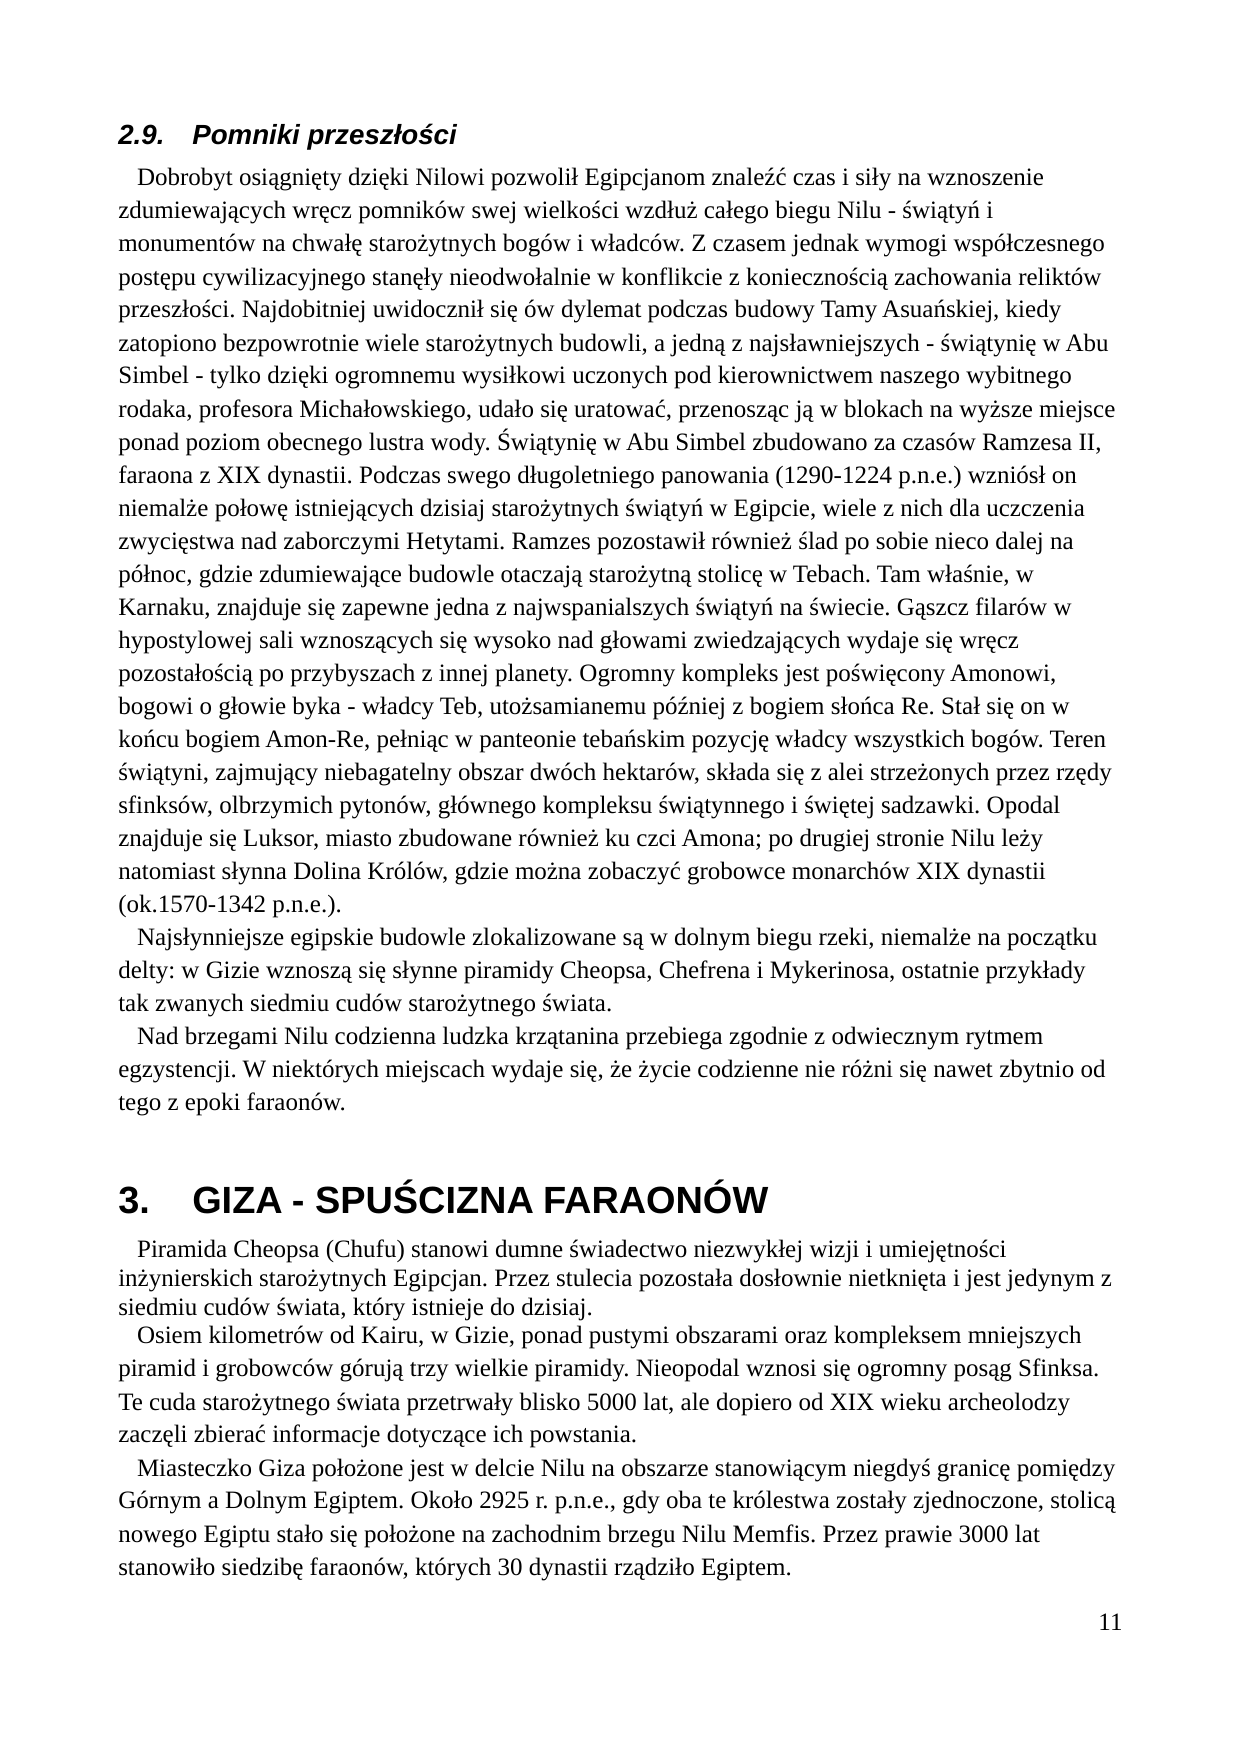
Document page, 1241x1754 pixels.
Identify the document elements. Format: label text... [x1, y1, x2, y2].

text Piramida Cheopsa (Chufu) stanowi dumne świadectwo niezwykłej wizji i umiejętności inżynierskich starożytnych Egipcjan. Przez stulecia pozostała dosłownie nietknięta i jest jedynym z siedmiu cudów świata, który istnieje do dzisiaj. [118, 1234, 1122, 1321]
subtitle GIZA - SPUŚCIZNA FARAONÓW [118, 1178, 1122, 1222]
text Miasteczko Giza położone jest w delcie Nilu na obszarze stanowiącym niegdyś granicę pomiędzy Górnym a Dolnym Egiptem. Około 2925 r. p.n.e., gdy oba te królestwa zostały zjednoczone, stolicą nowego Egiptu stało się położone na zachodnim brzegu Nilu Memfis. Przez prawie 3000 lat stanowiło siedzibę faraonów, których 30 dynastii rządziło Egiptem. [118, 1453, 1122, 1580]
text Dobrobyt osiągnięty dzięki Nilowi pozwolił Egipcjanom znaleźć czas i siły na wznoszenie zdumiewających wręcz pomników swej wielkości wzdłuż całego biegu Nilu - świątyń i monumentów na chwałę starożytnych bogów i władców. Z czasem jednak wymogi współczesnego postępu cywilizacyjnego stanęły nieodwołalnie w konflikcie z koniecznością zachowania reliktów przeszłości. Najdobitniej uwidocznił się ów dylemat podczas budowy Tamy Asuańskiej, kiedy zatopiono bezpowrotnie wiele starożytnych budowli, a jedną z najsławniejszych - świątynię w Abu Simbel - tylko dzięki ogromnemu wysiłkowi uczonych pod kierownictwem naszego wybitnego rodaka, profesora Michałowskiego, udało się uratować, przenosząc ją w blokach na wyższe miejsce ponad poziom obecnego lustra wody. Świątynię w Abu Simbel zbudowano za czasów Ramzesa II, faraona z XIX dynastii. Podczas swego długoletniego panowania (1290-1224 p.n.e.) wzniósł on niemalże połowę istniejących dzisiaj starożytnych świątyń w Egipcie, wiele z nich dla uczczenia zwycięstwa nad zaborczymi Hetytami. Ramzes pozostawił również ślad po sobie nieco dalej na północ, gdzie zdumiewające budowle otaczają starożytną stolicę w Tebach. Tam właśnie, w Karnaku, znajduje się zapewne jedna z najwspanialszych świątyń na świecie. Gąszcz filarów w hypostylowej sali wznoszących się wysoko nad głowami zwiedzających wydaje się wręcz pozostałością po przybyszach z innej planety. Ogromny kompleks jest poświęcony Amonowi, bogowi o głowie byka - władcy Teb, utożsamianemu później z bogiem słońca Re. Stał się on w końcu bogiem Amon-Re, pełniąc w panteonie tebańskim pozycję władcy wszystkich bogów. Teren świątyni, zajmujący niebagatelny obszar dwóch hektarów, składa się z alei strzeżonych przez rzędy sfinksów, olbrzymich pytonów, głównego kompleksu świątynnego i świętej sadzawki. Opodal znajduje się Luksor, miasto zbudowane również ku czci Amona; po drugiej stronie Nilu leży natomiast słynna Dolina Królów, gdzie można zobaczyć grobowce monarchów XIX dynastii (ok.1570-1342 p.n.e.). [118, 162, 1122, 918]
text Osiem kilometrów od Kairu, w Gizie, ponad pustymi obszarami oraz kompleksem mniejszych piramid i grobowców górują trzy wielkie piramidy. Nieopodal wznosi się ogromny posąg Sfinksa. Te cuda starożytnego świata przetrwały blisko 5000 lat, ale dopiero od XIX wieku archeolodzy zaczęli zbierać informacje dotyczące ich powstania. [118, 1321, 1122, 1448]
text Najsłynniejsze egipskie budowle zlokalizowane są w dolnym biegu rzeki, niemalże na początku delty: w Gizie wznoszą się słynne piramidy Cheopsa, Chefrena i Mykerinosa, ostatnie przykłady tak zwanych siedmiu cudów starożytnego świata. [118, 922, 1122, 1017]
subtitle Pomniki przeszłości [118, 118, 1122, 150]
text Nad brzegami Nilu codzienna ludzka krzątanina przebiega zgodnie z odwiecznym rytmem egzystencji. W niektórych miejscach wydaje się, że życie codzienne nie różni się nawet zbytnio od tego z epoki faraonów. [118, 1021, 1122, 1116]
